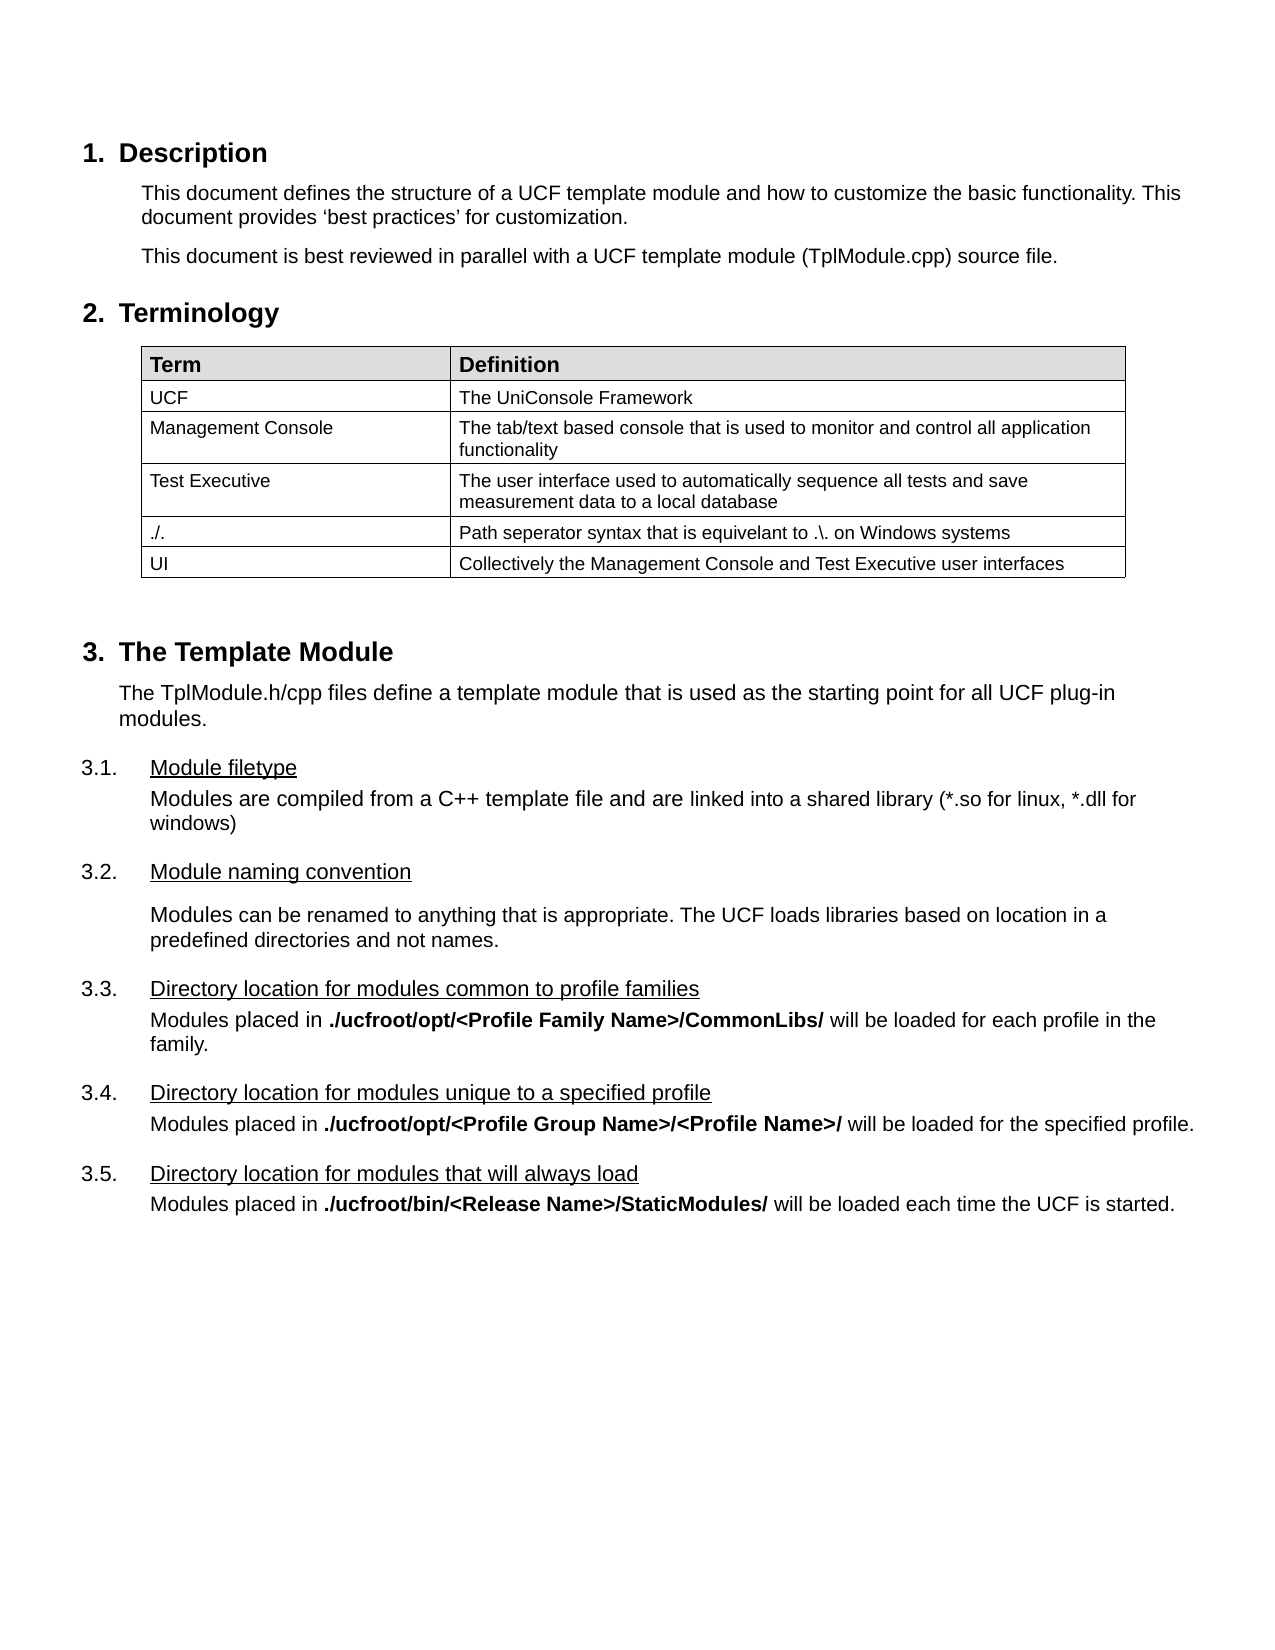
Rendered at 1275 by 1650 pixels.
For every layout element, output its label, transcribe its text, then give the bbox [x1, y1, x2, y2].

subtitle Module naming convention [75, 859, 1200, 884]
table_cell Test Executive [142, 464, 450, 516]
text Modules can be renamed to anything that is appropriate. The UCF loads libraries based on location in a predefined directories and not names. [150, 902, 1200, 952]
text Modules are compiled from a C++ template file and are linked into a shared library (*.so for linux, *.dll for windows) [150, 786, 1200, 835]
subtitle The Template Module [75, 636, 1200, 668]
table_cell Path seperator syntax that is equivelant to .\. on Windows systems [451, 517, 1125, 546]
table_header Definition [451, 347, 1125, 380]
table_cell Management Console [142, 412, 450, 463]
table_cell The UniConsole Framework [451, 381, 1125, 411]
text This document is best reviewed in parallel with a UCF template module (TplModule.cpp) source file. [141, 244, 1200, 268]
table_cell The user interface used to automatically sequence all tests and save measurement data to a local database [451, 464, 1125, 516]
table_cell UI [142, 547, 450, 577]
text Modules placed in ./ucfroot/bin/<Release Name>/StaticModules/ will be loaded each time the UCF is started. [150, 1192, 1200, 1216]
subtitle Directory location for modules unique to a specified profile [75, 1080, 1200, 1105]
text This document defines the structure of a UCF template module and how to customize the basic functionality. This document provides ‘best practices’ for customization. [141, 181, 1200, 229]
table_cell Collectively the Management Console and Test Executive user interfaces [451, 547, 1125, 577]
text Modules placed in ./ucfroot/opt/<Profile Group Name>/<Profile Name>/ will be loaded for the specified profile. [150, 1111, 1200, 1137]
text The TplModule.h/cpp files define a template module that is used as the starting point for all UCF plug-in modules. [119, 680, 1200, 731]
subtitle Description [75, 137, 1200, 169]
subtitle Module filetype [75, 755, 1200, 780]
subtitle Directory location for modules that will always load [75, 1161, 1200, 1186]
subtitle Directory location for modules common to profile families [75, 976, 1200, 1001]
table_cell The tab/text based console that is used to monitor and control all application functionality [451, 412, 1125, 463]
table_cell UCF [142, 381, 450, 411]
text Modules placed in ./ucfroot/opt/<Profile Family Name>/CommonLibs/ will be loaded for each profile in the family. [150, 1007, 1200, 1056]
table_header Term [142, 347, 450, 380]
table_cell ./. [142, 517, 450, 546]
subtitle Terminology [75, 297, 1200, 328]
